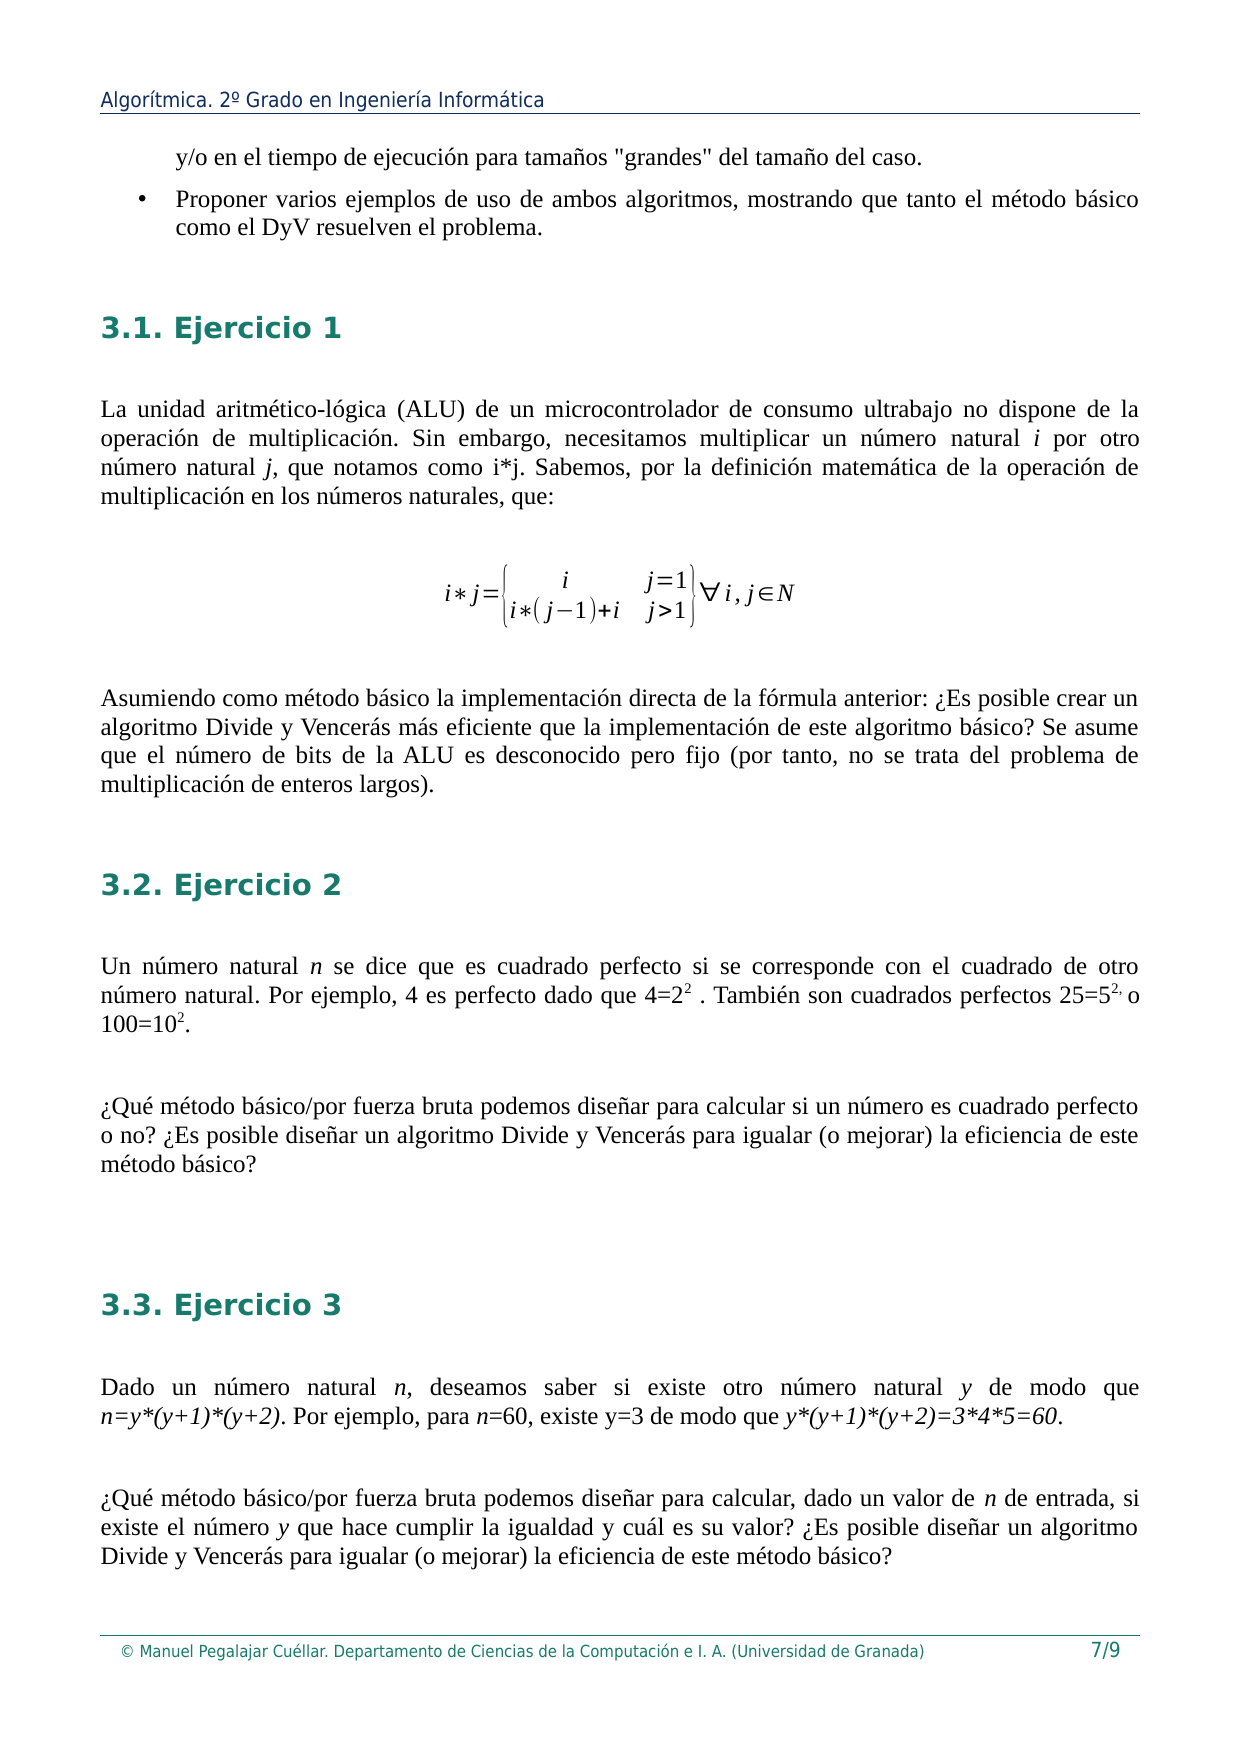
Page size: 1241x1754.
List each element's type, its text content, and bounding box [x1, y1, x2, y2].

subtitle Ejercicio 3 [100, 1289, 1140, 1323]
subtitle Ejercicio 2 [100, 868, 1140, 902]
text Asumiendo como método básico la implementación directa de la fórmula anterior: ¿Es posible crear un algoritmo Divide y Vencerás más eficiente que la implementación de este algoritmo básico? Se asume que el número de bits de la ALU es desconocido pero fijo (por tanto, no se trata del problema de multiplicación de enteros largos). [100, 683, 1140, 798]
subtitle Ejercicio 1 [100, 311, 1140, 345]
list Proponer varios ejemplos de uso de ambos algoritmos, mostrando que tanto el método básico como el DyV resuelven el problema. [138, 184, 1140, 241]
list y/o en el tiempo de ejecución para tamaños "grandes" del tamaño del caso. [138, 142, 1140, 171]
text Un número natural n se dice que es cuadrado perfecto si se corresponde con el cuadrado de otro número natural. Por ejemplo, 4 es perfecto dado que 4=22 . También son cuadrados perfectos 25=52, o 100=102. [100, 951, 1140, 1037]
text Dado un número natural n, deseamos saber si existe otro número natural y de modo que n=y*(y+1)*(y+2). Por ejemplo, para n=60, existe y=3 de modo que y*(y+1)*(y+2)=3*4*5=60. [100, 1372, 1140, 1429]
text ¿Qué método básico/por fuerza bruta podemos diseñar para calcular, dado un valor de n de entrada, si existe el número y que hace cumplir la igualdad y cuál es su valor? ¿Es posible diseñar un algoritmo Divide y Vencerás para igualar (o mejorar) la eficiencia de este método básico? [100, 1483, 1140, 1569]
text ¿Qué método básico/por fuerza bruta podemos diseñar para calcular si un número es cuadrado perfecto o no? ¿Es posible diseñar un algoritmo Divide y Vencerás para igualar (o mejorar) la eficiencia de este método básico? [100, 1091, 1140, 1177]
text La unidad aritmético-lógica (ALU) de un microcontrolador de consumo ultrabajo no dispone de la operación de multiplicación. Sin embargo, necesitamos multiplicar un número natural i por otro número natural j, que notamos como i*j. Sabemos, por la definición matemática de la operación de multiplicación en los números naturales, que: [100, 394, 1140, 509]
